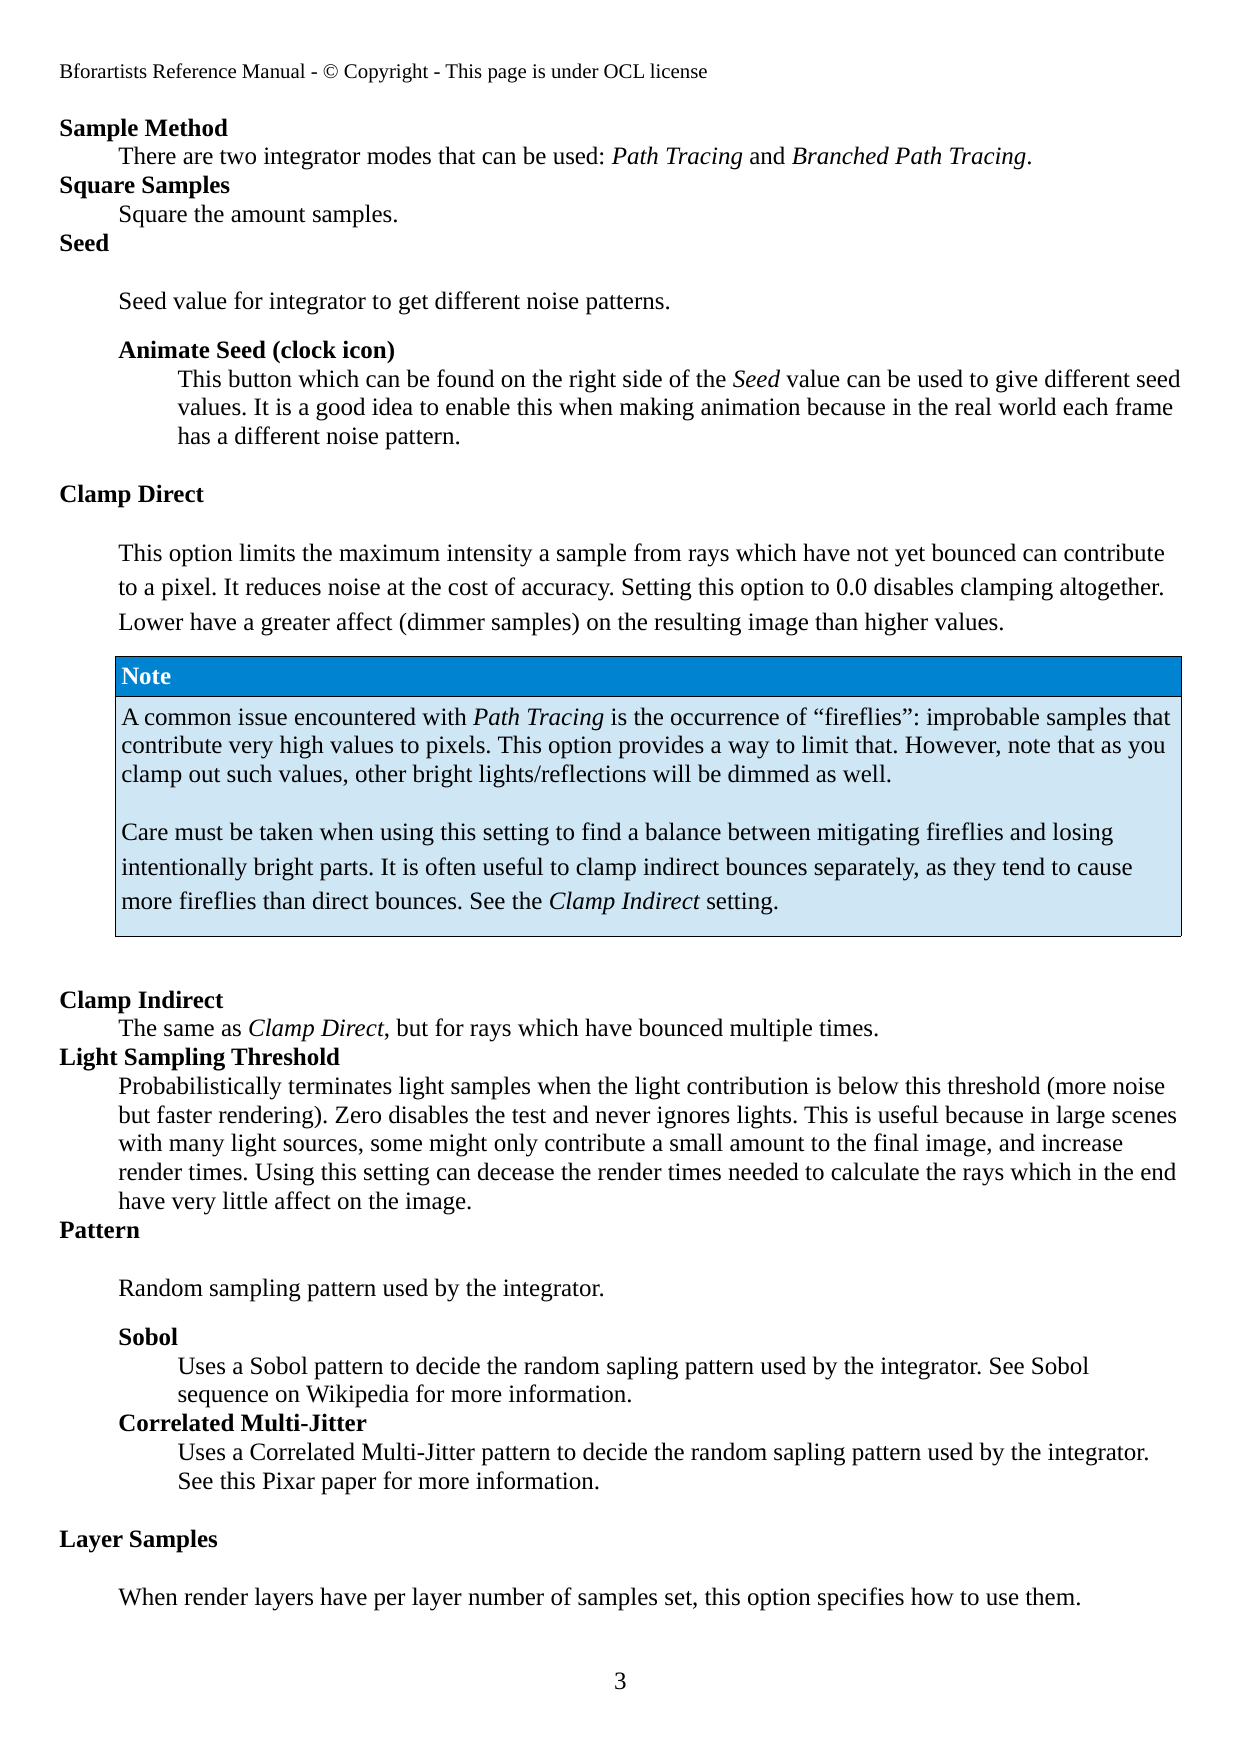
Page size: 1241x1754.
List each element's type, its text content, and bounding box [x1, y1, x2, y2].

subtitle Pattern [59, 1215, 1181, 1243]
subtitle Sobol [118, 1322, 1181, 1351]
subtitle Clamp Indirect [59, 985, 1181, 1013]
subtitle Correlated Multi-Jitter [118, 1408, 1181, 1437]
list Uses a Correlated Multi-Jitter pattern to decide the random sapling pattern used by the integrator. See this Pixar paper for more information. [177, 1437, 1181, 1494]
list There are two integrator modes that can be used: Path Tracing and Branched Path Tracing. [118, 141, 1181, 170]
table_cell A common issue encountered with Path Tracing is the occurrence of “fireflies”: improbable samples that contribute very high values to pixels. This option provides a way to limit that. However, note that as you clamp out such values, other bright lights/reflections will be dimmed as well. Care must be taken when using this setting to find a balance between mitigating fireflies and losing intentionally bright parts. It is often useful to clamp indirect bounces separately, as they tend to cause more fireflies than direct bounces. See the Clamp Indirect setting. [116, 697, 1181, 936]
list The same as Clamp Direct, but for rays which have bounced multiple times. [118, 1013, 1181, 1042]
subtitle Sample Method [59, 113, 1181, 141]
text Seed value for integrator to get different noise patterns. [118, 286, 1181, 314]
list Probabilistically terminates light samples when the light contribution is below this threshold (more noise but faster rendering). Zero disables the test and never ignores lights. This is useful because in large scenes with many light sources, some might only contribute a small amount to the final image, and increase render times. Using this setting can decease the render times needed to calculate the rays which in the end have very little affect on the image. [118, 1071, 1181, 1215]
text Random sampling pattern used by the integrator. [118, 1273, 1181, 1302]
subtitle Square Samples [59, 170, 1181, 199]
text When render layers have per layer number of samples set, this option specifies how to use them. [118, 1582, 1181, 1611]
subtitle Seed [59, 228, 1181, 256]
subtitle Light Sampling Threshold [59, 1042, 1181, 1071]
table_header Note [116, 657, 1181, 696]
list This button which can be found on the right side of the Seed value can be used to give different seed values. It is a good idea to enable this when making animation because in the real world each frame has a different noise pattern. [177, 364, 1181, 450]
text This option limits the maximum intensity a sample from rays which have not yet bounced can contribute to a pixel. It reduces noise at the cost of accuracy. Setting this option to 0.0 disables clamping altogether. Lower have a greater affect (dimmer samples) on the resulting image than higher values. [118, 538, 1181, 635]
list Uses a Sobol pattern to decide the random sapling pattern used by the integrator. See Sobol sequence on Wikipedia for more information. [177, 1351, 1181, 1408]
subtitle Animate Seed (clock icon) [118, 335, 1181, 364]
subtitle Clamp Direct [59, 479, 1181, 508]
subtitle Layer Samples [59, 1524, 1181, 1553]
list Square the amount samples. [118, 199, 1181, 228]
